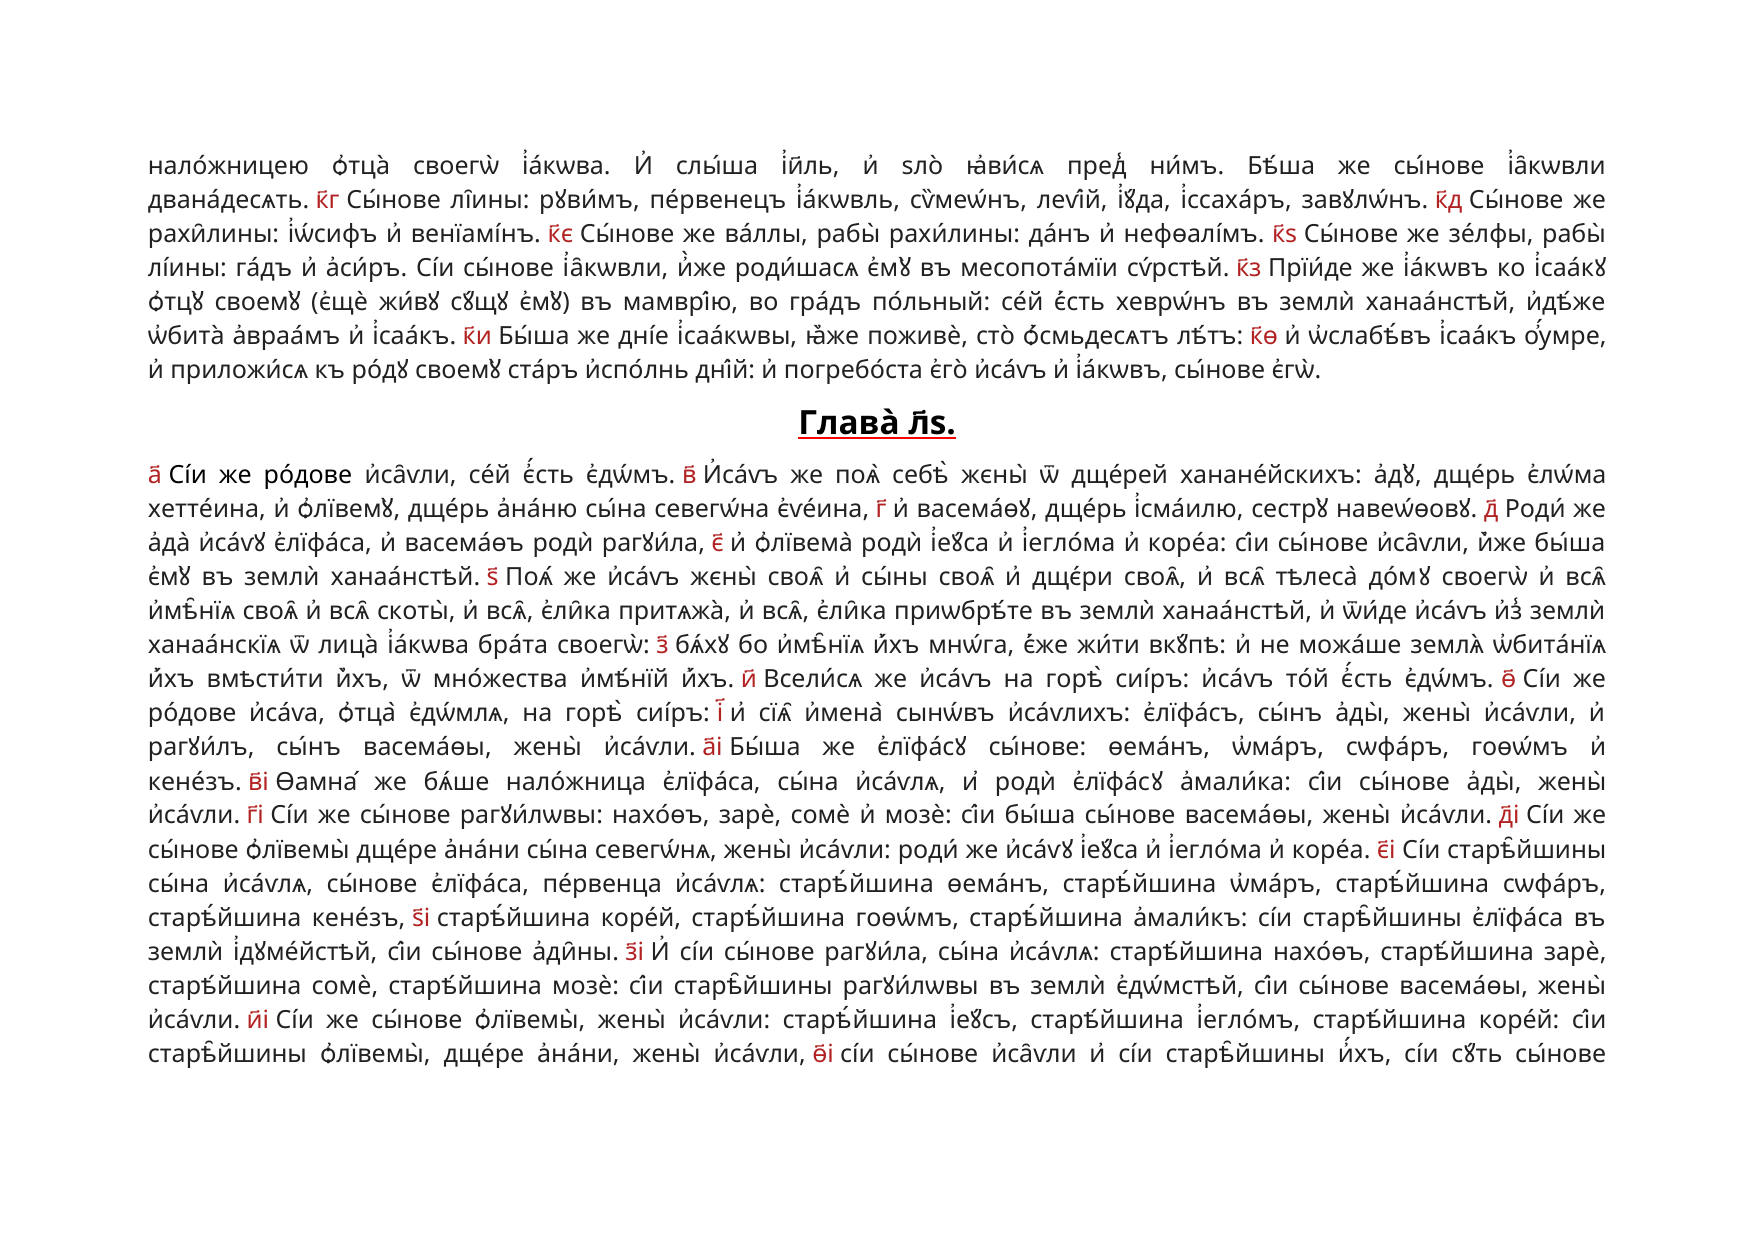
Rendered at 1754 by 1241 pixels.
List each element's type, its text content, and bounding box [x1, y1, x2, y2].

text а҃ Сі́и же ро́дове и҆са̑ѵли, се́й є҆́сть є҆дѡ́мъ. в҃ И҆са́ѵъ же поѧ̀ себѣ̀ жєны̀ ѿ дще́рей ханане́йскихъ: а҆дꙋ̀, дще́рь є҆лѡ́ма хетте́ина, и҆ ѻ҆лївемꙋ̀, дще́рь а҆на́ню сы́на севегѡ́на є҆ѵе́ина, г҃ и҆ васема́ѳꙋ, дще́рь і҆сма́илю, сестрꙋ̀ навеѡ́ѳовꙋ. д҃ Роди́ же а҆да̀ и҆са́ѵꙋ є҆лїфа́са, и҆ васема́ѳъ родѝ рагꙋи́ла, є҃ и҆ ѻ҆лївема̀ родѝ і҆еꙋ́са и҆ і҆егло́ма и҆ коре́а: сі́и сы́нове и҆са̑ѵли, и҆̀же бы́ша є҆мꙋ̀ въ землѝ ханаа́нстѣй. ѕ҃ Поѧ́ же и҆са́ѵъ жєны̀ своѧ̑ и҆ сы́ны своѧ̑ и҆ дщє́ри своѧ̑, и҆ всѧ̑ тѣлеса̀ до́мꙋ своегѡ̀ и҆ всѧ̑ и҆мѣ̑нїѧ своѧ̑ и҆ всѧ̑ скоты̀, и҆ всѧ̑, є҆ли̑ка притѧжа̀, и҆ всѧ̑, є҆ли̑ка приѡбрѣ́те въ землѝ ханаа́нстѣй, и҆ ѿи́де и҆са́ѵъ и҆з̾ землѝ ханаа́нскїѧ ѿ лица̀ і҆а́кѡва бра́та своегѡ̀: з҃ бѧ́хꙋ бо и҆мѣ̑нїѧ и҆́хъ мнѡ́га, є҆́же жи́ти вкꙋ́пѣ: и҆ не можа́ше землѧ̀ ѡ҆бита́нїѧ и҆́хъ вмѣсти́ти и҆̀хъ, ѿ мно́жества и҆мѣ́нїй и҆́хъ. и҃ Всели́сѧ же и҆са́ѵъ на горѣ̀ сиі́ръ: и҆са́ѵъ то́й є҆́сть є҆дѡ́мъ. ѳ҃ Сі́и же ро́дове и҆са́ѵа, ѻ҆тца̀ є҆дѡ́млѧ, на горѣ̀ сиі́ръ: і҃ и҆ сїѧ̑ и҆мена̀ сынѡ́въ и҆са́ѵлихъ: є҆лїфа́съ, сы́нъ а҆ды̀, жены̀ и҆са́ѵли, и҆ рагꙋи́лъ, сы́нъ васема́ѳы, жены̀ и҆са́ѵли. а҃і Бы́ша же є҆лїфа́сꙋ сы́нове: ѳема́нъ, ѡ҆ма́ръ, сѡфа́ръ, гоѳѡ́мъ и҆ кене́зъ. в҃і Ѳамна́ же бѧ́ше нало́жница є҆лїфа́са, сы́на и҆са́ѵлѧ, и҆ родѝ є҆лїфа́сꙋ а҆мали́ка: сі́и сы́нове а҆ды̀, жены̀ и҆са́ѵли. г҃і Сі́и же сы́нове рагꙋи́лѡвы: нахо́ѳъ, зарѐ, сомѐ и҆ мозѐ: сі́и бы́ша сы́нове васема́ѳы, жены̀ и҆са́ѵли. д҃і Сі́и же сы́нове ѻ҆лївемы̀ дще́ре а҆на́ни сы́на севегѡ́нѧ, жены̀ и҆са́ѵли: роди́ же и҆са́ѵꙋ і҆еꙋ́са и҆ і҆егло́ма и҆ коре́а. є҃і Сі́и старѣ̑йшины сы́на и҆са́ѵлѧ, сы́нове є҆лїфа́са, пе́рвенца и҆са́ѵлѧ: старѣ́йшина ѳема́нъ, старѣ́йшина ѡ҆ма́ръ, старѣ́йшина сѡфа́ръ, старѣ́йшина кене́зъ, ѕ҃і старѣ́йшина коре́й, старѣ́йшина гоѳѡ́мъ, старѣ́йшина а҆мали́къ: сі́и старѣ̑йшины є҆лїфа́са въ землѝ і҆дꙋме́йстѣй, сі́и сы́нове а҆ди̑ны. з҃і И҆ сі́и сы́нове рагꙋи́ла, сы́на и҆са́ѵлѧ: старѣ́йшина нахо́ѳъ, старѣ́йшина зарѐ, старѣ́йшина сомѐ, старѣ́йшина мозѐ: сі́и старѣ̑йшины рагꙋи́лѡвы въ землѝ є҆дѡ́мстѣй, сі́и сы́нове васема́ѳы, жены̀ и҆са́ѵли. и҃і Сі́и же сы́нове ѻ҆лївемы̀, жены̀ и҆са́ѵли: старѣ́йшина і҆еꙋ́съ, старѣ́йшина і҆егло́мъ, старѣ́йшина коре́й: сі́и старѣ̑йшины ѻ҆лївемы̀, дще́ре а҆на́ни, жены̀ и҆са́ѵли, ѳ҃і сі́и сы́нове и҆са̑ѵли и҆ сі́и старѣ̑йшины и҆́хъ, сі́и сꙋ́ть сы́нове [148, 457, 1606, 1070]
text Глава̀ л҃ѕ. [148, 399, 1606, 444]
text нало́жницею ѻ҆тца̀ своегѡ̀ і҆а́кѡва. И҆ слы́ша і҆и҃ль, и҆ ѕло̀ ꙗ҆ви́сѧ пред̾ ни́мъ. Бѣ́ша же сы́нове і҆а̑кѡвли двана́десѧть. к҃г Сы́нове лі̑ины: рꙋви́мъ, пе́рвенецъ і҆а́кѡвль, сѷмеѡ́нъ, леѵі́й, і҆ꙋ́да, і҆ссаха́ръ, завꙋлѡ́нъ. к҃д Сы́нове же рахи̑лины: і҆ѡ́сифъ и҆ венїамі́нъ. к҃є Сы́нове же ва́ллы, рабы̀ рахи́лины: да́нъ и҆ нефѳалі́мъ. к҃ѕ Сы́нове же зе́лфы, рабы̀ лі́ины: га́дъ и҆ а҆си́ръ. Сі́и сы́нове і҆а̑кѡвли, и҆̀же роди́шасѧ є҆мꙋ̀ въ месопота́мїи сѵ́рстѣй. к҃з Прїи́де же і҆а́кѡвъ ко і҆саа́кꙋ ѻ҆тцꙋ̀ своемꙋ̀ (є҆щѐ жи́вꙋ сꙋ́щꙋ є҆мꙋ̀) въ мамврі́ю, во гра́дъ по́льный: се́й є҆́сть хеврѡ́нъ въ землѝ ханаа́нстѣй, и҆дѣ́же ѡ҆бита̀ а҆враа́мъ и҆ і҆саа́къ. к҃и Бы́ша же дні́е і҆саа́кѡвы, ꙗ҆̀же поживѐ, сто̀ ѻ҆́смьдесѧтъ лѣ́тъ: к҃ѳ и҆ ѡ҆слабѣ́въ і҆саа́къ ѹ҆́мре, и҆ приложи́сѧ къ ро́дꙋ своемꙋ̀ ста́ръ и҆спо́лнь дні́й: и҆ погребо́ста є҆го̀ и҆са́ѵъ и҆ і҆а́кѡвъ, сы́нове є҆гѡ̀. [148, 148, 1606, 386]
